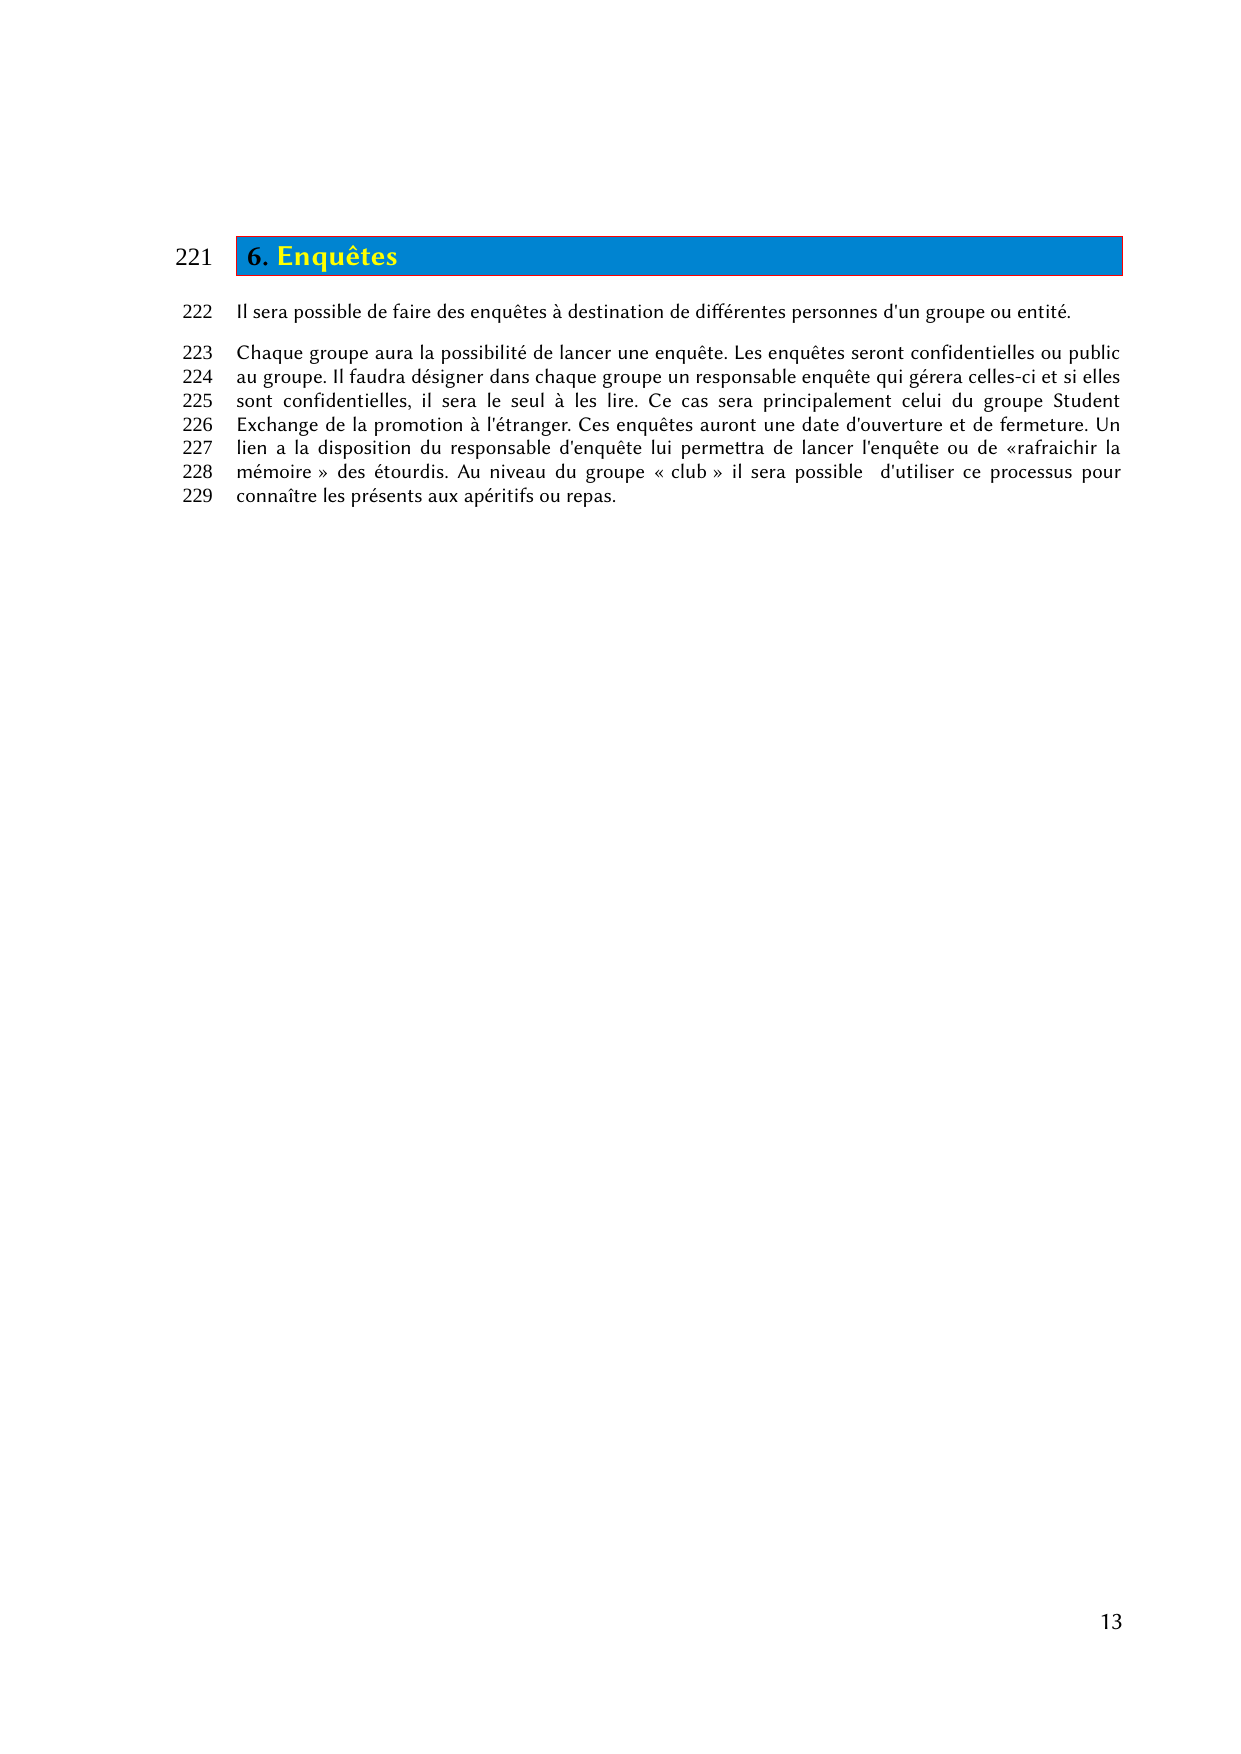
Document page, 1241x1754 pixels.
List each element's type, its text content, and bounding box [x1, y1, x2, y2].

text Chaque groupe aura la possibilité de lancer une enquête. Les enquêtes seront confidentielles ou public au groupe. Il faudra désigner dans chaque groupe un responsable enquête qui gérera celles-ci et si elles sont confidentielles, il sera le seul à les lire. Ce cas sera principalement celui du groupe Student Exchange de la promotion à l'étranger. Ces enquêtes auront une date d'ouverture et de fermeture. Un lien a la disposition du responsable d'enquête lui permettra de lancer l'enquête ou de «rafraichir la mémoire » des étourdis. Au niveau du groupe « club » il sera possible d'utiliser ce processus pour connaître les présents aux apéritifs ou repas. [236, 341, 1122, 507]
subtitle Enquêtes [237, 237, 1122, 275]
text Il sera possible de faire des enquêtes à destination de différentes personnes d'un groupe ou entité. [236, 300, 1122, 323]
